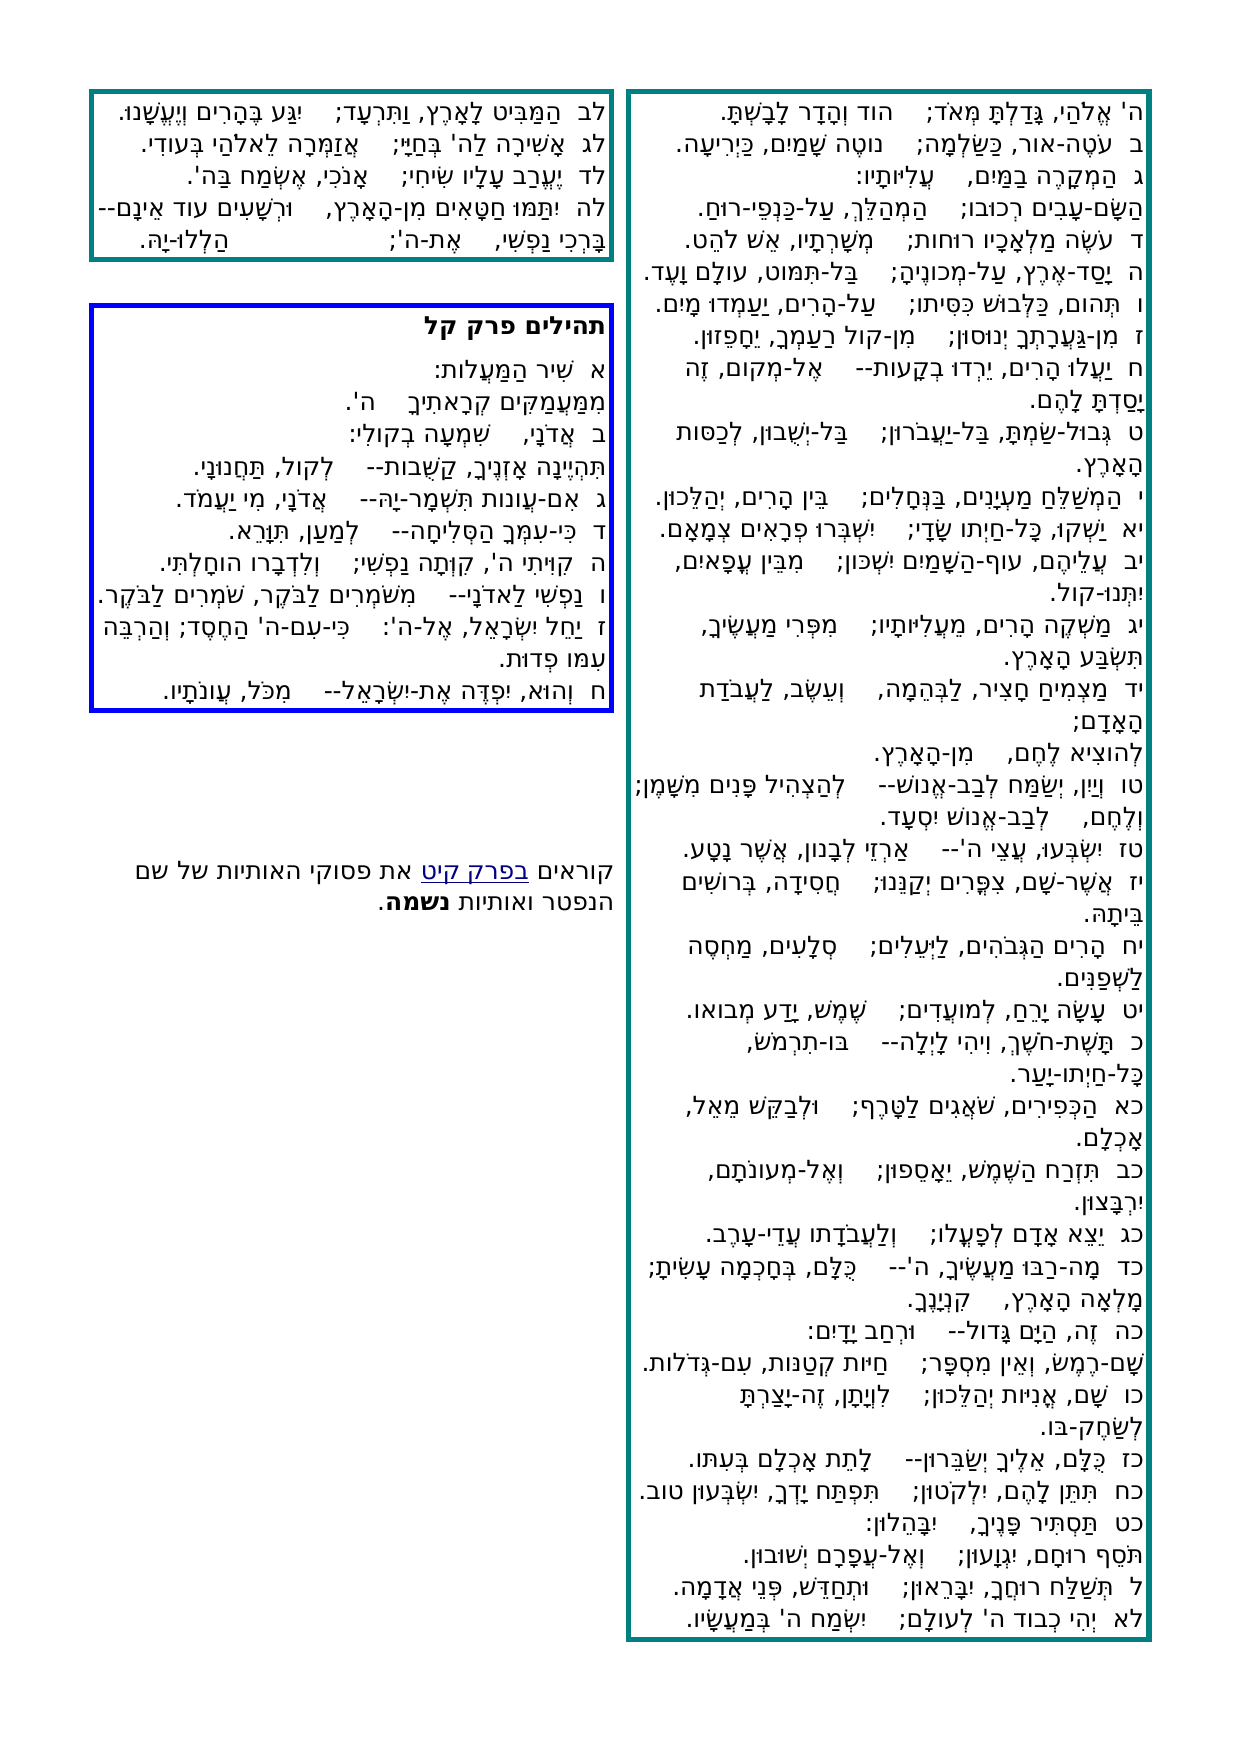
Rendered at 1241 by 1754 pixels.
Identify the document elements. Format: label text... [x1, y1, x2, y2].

text קוראים בפרק קיט את פסוקי האותיות של שם הנפטר ואותיות נשמה. [88, 853, 614, 916]
text א שִׁיר הַמַּעֲלות: מִמַּעֲמַקִּים קְרָאתִיךָ ה'. ב אֲדֹנָי, שִׁמְעָה בְקולִי: תִּהְיֶינָה אָזְנֶיךָ, קַשֻּׁבות-- לְקול, תַּחֲנוּנָי. ג אִם-עֲונות תִּשְׁמָר-יָהּ-- אֲדֹנָי, מִי יַעֲמֹד. ד כִּי-עִמְּךָ הַסְּלִיחָה-- לְמַעַן, תִּוָּרֵא. ה קִוִּיתִי ה', קִוְּתָה נַפְשִׁי; וְלִדְבָרו הוחָלְתִּי. ו נַפְשִׁי לַאדֹנָי-- מִשֹּׁמְרִים לַבֹּקֶר, שֹׁמְרִים לַבֹּקֶר. ז יַחֵל יִשְׂרָאֵל, אֶל-ה': כִּי-עִם-ה' הַחֶסֶד; וְהַרְבֵּה עִמּו פְדוּת. ח וְהוּא, יִפְדֶּה אֶת-יִשְׂרָאֵל-- מִכֹּל, עֲונֹתָיו. [94, 347, 609, 708]
subtitle תהילים פרק קל [94, 308, 609, 340]
text ה' אֱלֹהַי, גָּדַלְתָּ מְּאֹד; הוד וְהָדָר לָבָשְׁתָּ. ב עֹטֶה-אור, כַּשַּׂלְמָה; נוטֶה שָׁמַיִם, כַּיְרִיעָה. ג הַמְקָרֶה בַמַּיִם, עֲלִיּותָיו: הַשָּׂם-עָבִים רְכוּבו; הַמְהַלֵּךְ, עַל-כַּנְפֵי-רוּחַ. ד עֹשֶׂה מַלְאָכָיו רוּחות; מְשָׁרְתָיו, אֵשׁ לֹהֵט. ה יָסַד-אֶרֶץ, עַל-מְכונֶיהָ; בַּל-תִּמּוט, עולָם וָעֶד. ו תְּהום, כַּלְּבוּשׁ כִּסִּיתו; עַל-הָרִים, יַעַמְדוּ מָיִם. ז מִן-גַּעֲרָתְךָ יְנוּסוּן; מִן-קול רַעַמְךָ, יֵחָפֵזוּן. ח יַעֲלוּ הָרִים, יֵרְדוּ בְקָעות-- אֶל-מְקום, זֶה יָסַדְתָּ לָהֶם. ט גְּבוּל-שַׂמְתָּ, בַּל-יַעֲבֹרוּן; בַּל-יְשֻׁבוּן, לְכַסּות הָאָרֶץ. י הַמְשַׁלֵּחַ מַעְיָנִים, בַּנְּחָלִים; בֵּין הָרִים, יְהַלֵּכוּן. יא יַשְׁקוּ, כָּל-חַיְתו שָׂדָי; יִשְׁבְּרוּ פְרָאִים צְמָאָם. יב עֲלֵיהֶם, עוף-הַשָּׁמַיִם יִשְׁכּון; מִבֵּין עֳפָאיִם, יִתְּנוּ-קול. יג מַשְׁקֶה הָרִים, מֵעֲלִיּותָיו; מִפְּרִי מַעֲשֶׂיךָ, תִּשְׂבַּע הָאָרֶץ. יד מַצְמִיחַ חָצִיר, לַבְּהֵמָה, וְעֵשֶׂב, לַעֲבֹדַת הָאָדָם; לְהוצִיא לֶחֶם, מִן-הָאָרֶץ. טו וְיַיִן, יְשַׂמַּח לְבַב-אֱנושׁ-- לְהַצְהִיל פָּנִים מִשָּׁמֶן; וְלֶחֶם, לְבַב-אֱנושׁ יִסְעָד. טז יִשְׂבְּעוּ, עֲצֵי ה'-- אַרְזֵי לְבָנון, אֲשֶׁר נָטָע. יז אֲשֶׁר-שָׁם, צִפֳּרִים יְקַנֵּנוּ; חֲסִידָה, בְּרושִׁים בֵּיתָהּ. יח הָרִים הַגְּבֹהִים, לַיְּעֵלִים; סְלָעִים, מַחְסֶה לַשְׁפַנִּים. יט עָשָׂה יָרֵחַ, לְמועֲדִים; שֶׁמֶשׁ, יָדַע מְבואו. כ תָּשֶׁת-חֹשֶׁךְ, וִיהִי לָיְלָה-- בּו-תִרְמֹשׂ, כָּל-חַיְתו-יָעַר. כא הַכְּפִירִים, שֹׁאֲגִים לַטָּרֶף; וּלְבַקֵּשׁ מֵאֵל, אָכְלָם. כב תִּזְרַח הַשֶּׁמֶשׁ, יֵאָסֵפוּן; וְאֶל-מְעונֹתָם, יִרְבָּצוּן. כג יֵצֵא אָדָם לְפָעֳלו; וְלַעֲבֹדָתו עֲדֵי-עָרֶב. כד מָה-רַבּוּ מַעֲשֶׂיךָ, ה'-- כֻּלָּם, בְּחָכְמָה עָשִׂיתָ; מָלְאָה הָאָרֶץ, קִנְיָנֶךָ. כה זֶה, הַיָּם גָּדול-- וּרְחַב יָדָיִם: שָׁם-רֶמֶשׂ, וְאֵין מִסְפָּר; חַיּות קְטַנּות, עִם-גְּדֹלות. כו שָׁם, אֳנִיּות יְהַלֵּכוּן; לִוְיָתָן, זֶה-יָצַרְתָּ לְשַׂחֶק-בּו. כז כֻּלָּם, אֵלֶיךָ יְשַׂבֵּרוּן-- לָתֵת אָכְלָם בְּעִתּו. כח תִּתֵּן לָהֶם, יִלְקֹטוּן; תִּפְתַּח יָדְךָ, יִשְׂבְּעוּן טוב. כט תַּסְתִּיר פָּנֶיךָ, יִבָּהֵלוּן: תֹּסֵף רוּחָם, יִגְוָעוּן; וְאֶל-עֲפָרָם יְשׁוּבוּן. ל תְּשַׁלַּח רוּחֲךָ, יִבָּרֵאוּן; וּתְחַדֵּשׁ, פְּנֵי אֲדָמָה. לא יְהִי כְבוד ה' לְעולָם; יִשְׂמַח ה' בְּמַעֲשָׂיו. [631, 94, 1146, 1637]
text לב הַמַּבִּיט לָאָרֶץ, וַתִּרְעָד; יִגַּע בֶּהָרִים וְיֶעֱשָׁנוּ. לג אָשִׁירָה לַה' בְּחַיָּי; אֲזַמְּרָה לֵאלֹהַי בְּעודִי. לד יֶעֱרַב עָלָיו שִׂיחִי; אָנֹכִי, אֶשְׂמַח בַּה'. לה יִתַּמּוּ חַטָּאִים מִן-הָאָרֶץ, וּרְשָׁעִים עוד אֵינָם-- בָּרְכִי נַפְשִׁי, אֶת-ה'; הַלְלוּ-יָהּ. [94, 94, 609, 257]
